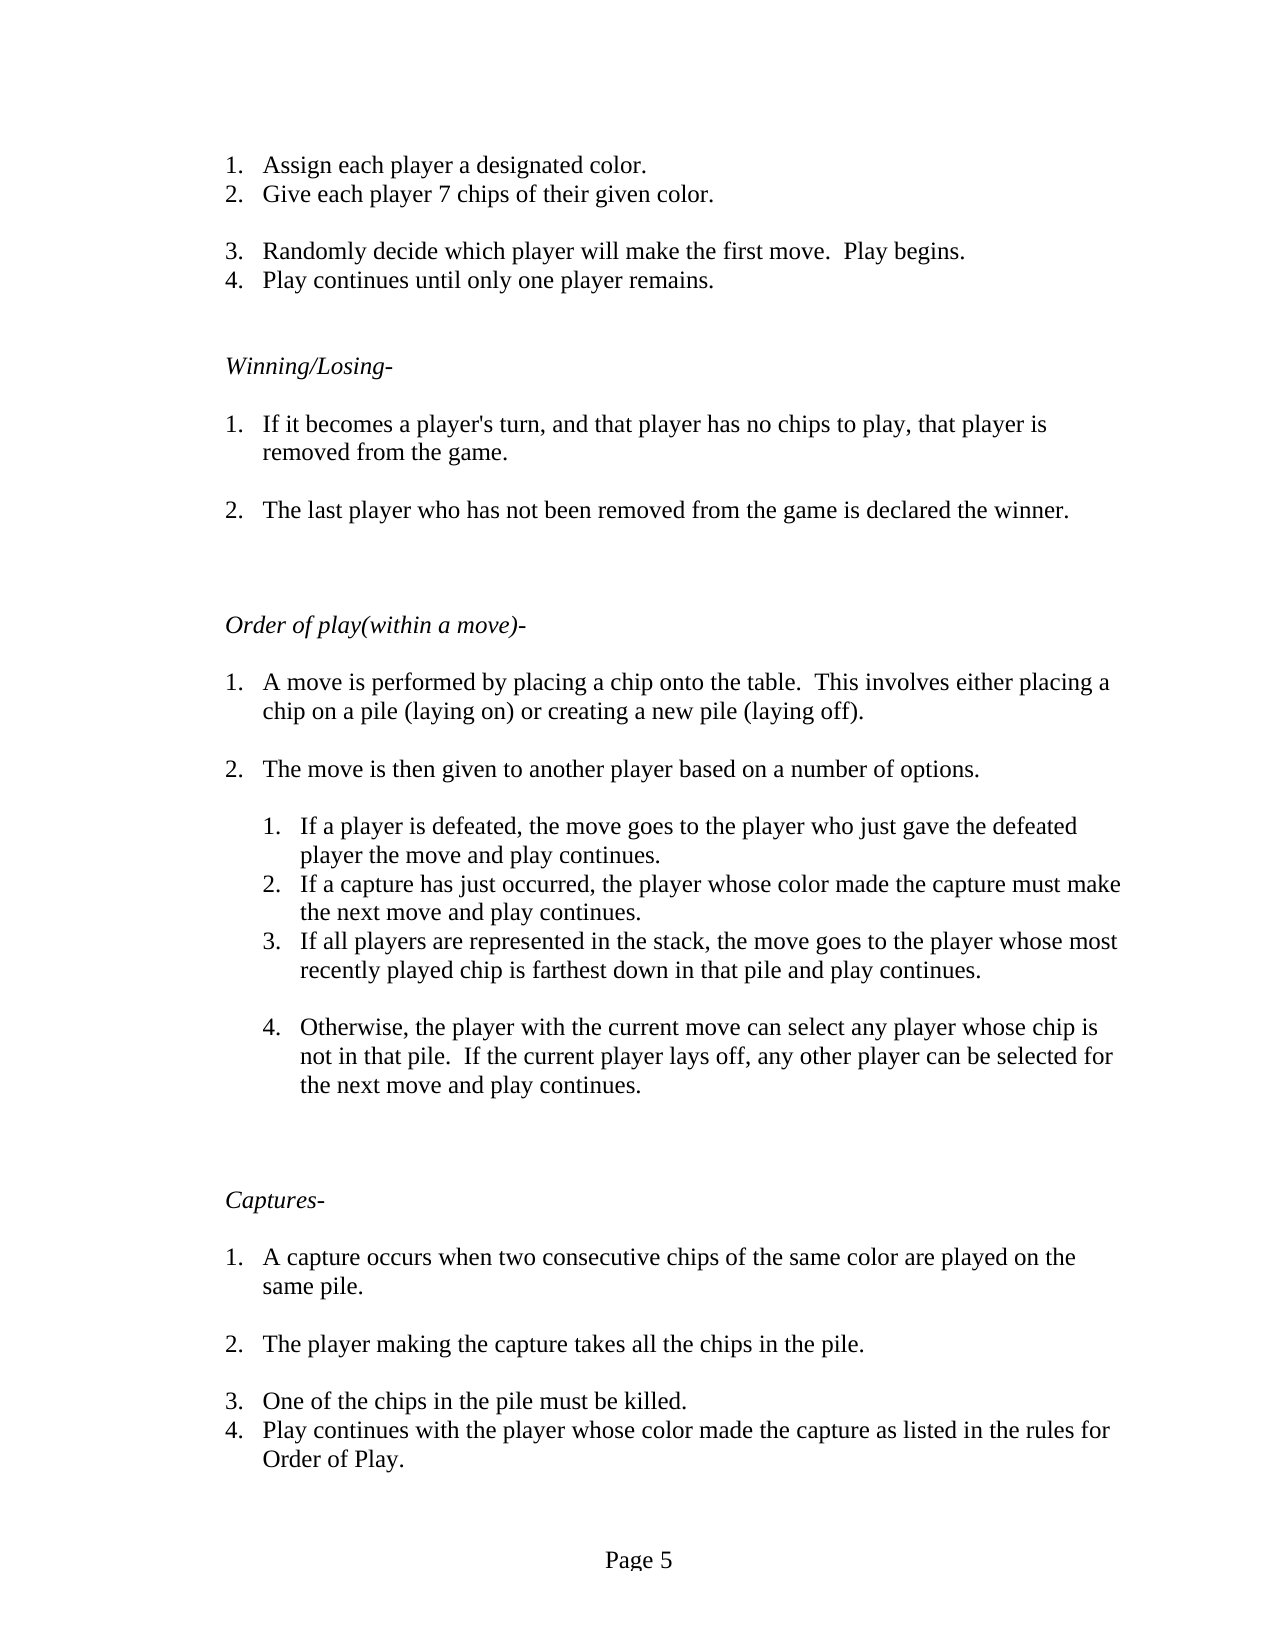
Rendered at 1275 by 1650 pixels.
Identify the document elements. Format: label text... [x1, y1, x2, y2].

list Give each player 7 chips of their given color. [225, 179, 1125, 207]
text Order of play(within a move)- [150, 610, 1125, 639]
list Play continues with the player whose color made the capture as listed in the rules for Order of Play. [225, 1415, 1125, 1472]
list A capture occurs when two consecutive chips of the same color are played on the same pile. [225, 1242, 1125, 1300]
list The player making the capture takes all the chips in the pile. [225, 1329, 1125, 1357]
list A move is performed by placing a chip onto the table. This involves either placing a chip on a pile (laying on) or creating a new pile (laying off). [225, 667, 1125, 725]
list If it becomes a player's turn, and that player has no chips to play, that player is removed from the game. [225, 409, 1125, 466]
list If all players are represented in the stack, the move goes to the player whose most recently played chip is farthest down in that pile and play continues. [262, 926, 1125, 984]
text Captures- [150, 1185, 1125, 1214]
list If a capture has just occurred, the player whose color made the capture must make the next move and play continues. [262, 869, 1125, 926]
list The last player who has not been removed from the game is declared the winner. [225, 495, 1125, 524]
list Otherwise, the player with the current move can select any player whose chip is not in that pile. If the current player lays off, any other player can be selected for the next move and play continues. [262, 1012, 1125, 1099]
list One of the chips in the pile must be killed. [225, 1386, 1125, 1415]
list The move is then given to another player based on a number of options. [225, 754, 1125, 782]
list If a player is defeated, the move goes to the player who just gave the defeated player the move and play continues. [262, 811, 1125, 869]
list Assign each player a designated color. [225, 150, 1125, 179]
text Winning/Losing- [150, 351, 1125, 380]
list Play continues until only one player remains. [225, 265, 1125, 294]
list Randomly decide which player will make the first move. Play begins. [225, 236, 1125, 265]
